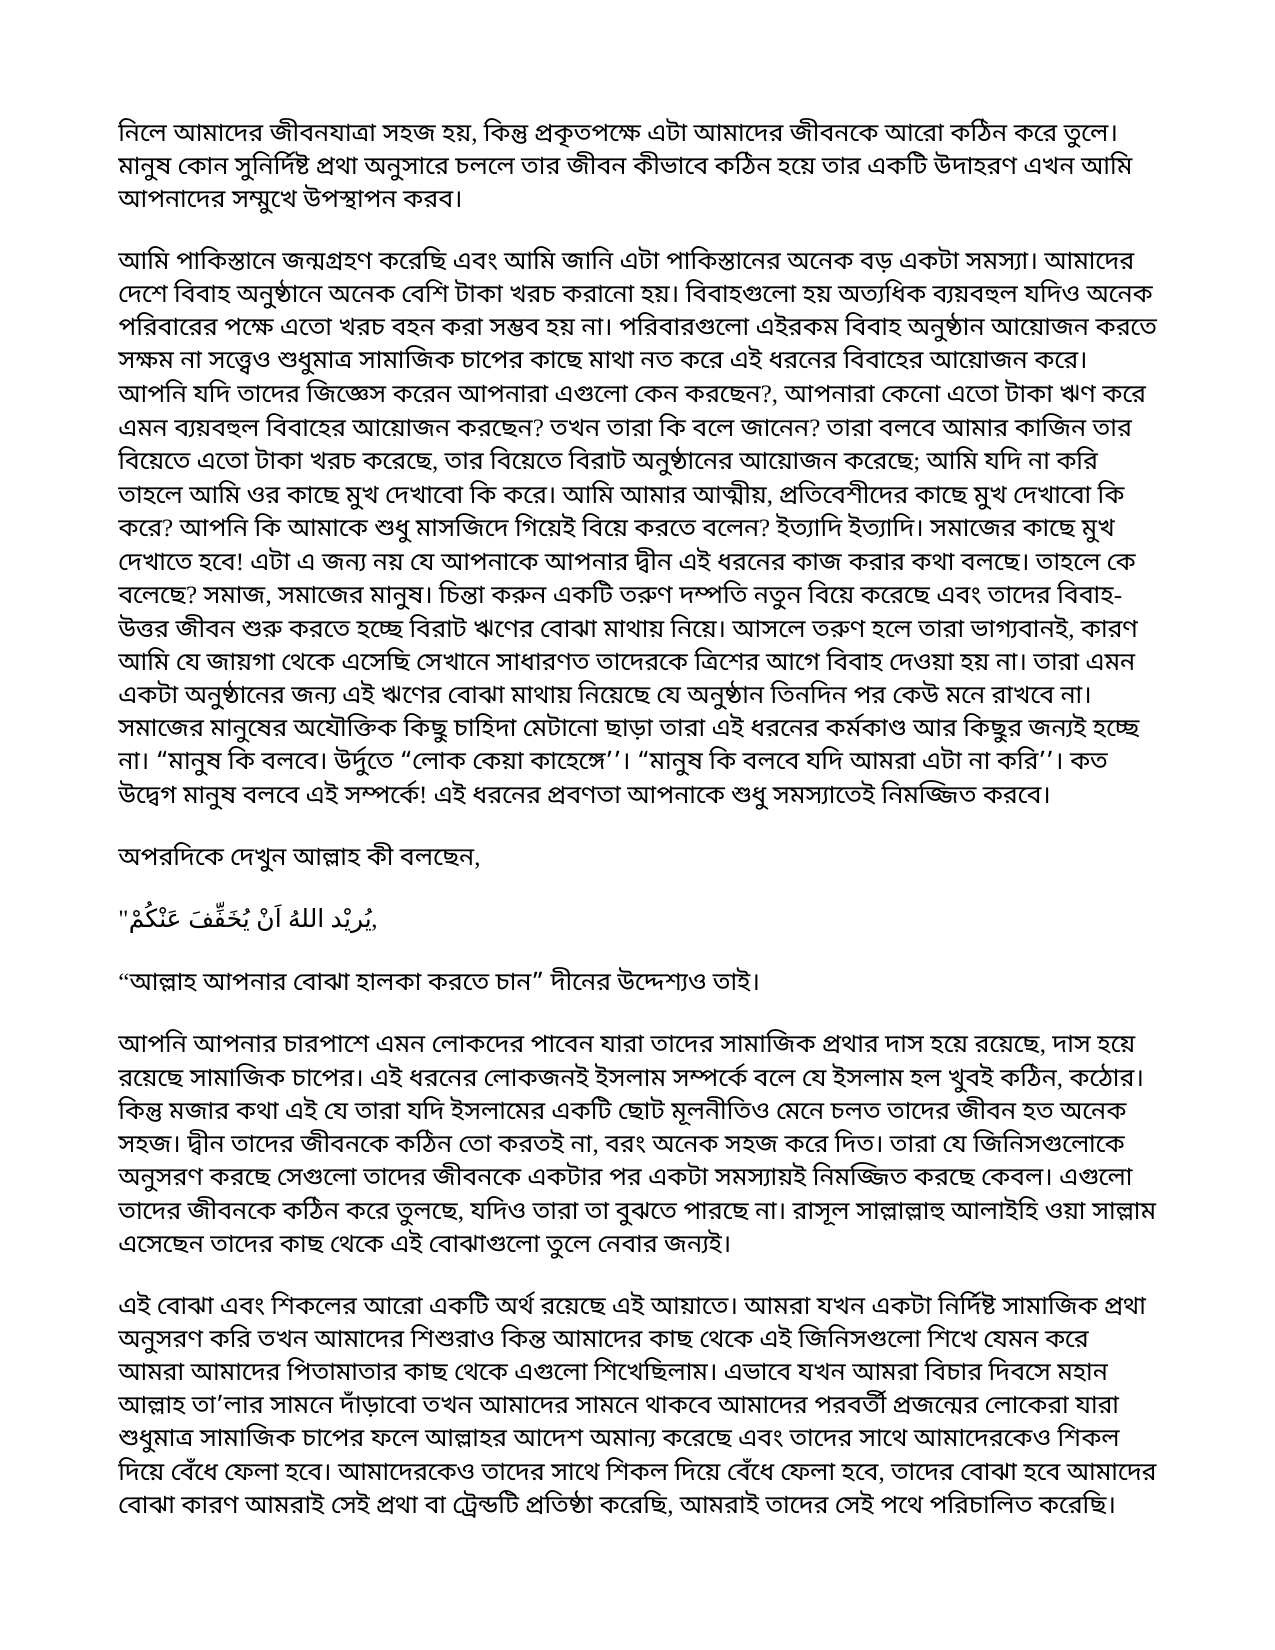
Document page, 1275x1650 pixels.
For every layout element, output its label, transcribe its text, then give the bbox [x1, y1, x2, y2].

text অপরদিকে দেখুন আল্লাহ কী বলছেন, [118, 842, 1157, 876]
text এই বোঝা এবং শিকলের আরো একটি অর্থ রয়েছে এই আয়াতে। আমরা যখন একটা নির্দিষ্ট সামাজিক প্রথা অনুসরণ করি তখন আমাদের শিশুরাও কিন্ত আমাদের কাছ থেকে এই জিনিসগুলো শিখে যেমন করে আমরা আমাদের পিতামাতার কাছ থেকে এগুলো শিখেছিলাম। এভাবে যখন আমরা বিচার দিবসে মহান আল্লাহ তা’লার সামনে দাঁড়াবো তখন আমাদের সামনে থাকবে আমাদের পরবর্তী প্রজন্মের লোকেরা যারা শুধুমাত্র সামাজিক চাপের ফলে আল্লাহর আদেশ অমান্য করেছে এবং তাদের সাথে আমাদেরকেও শিকল দিয়ে বেঁধে ফেলা হবে। আমাদেরকেও তাদের সাথে শিকল দিয়ে বেঁধে ফেলা হবে, তাদের বোঝা হবে আমাদের বোঝা কারণ আমরাই সেই প্রথা বা ট্রেন্ডটি প্রতিষ্ঠা করেছি, আমরাই তাদের সেই পথে পরিচালিত করেছি। [118, 1291, 1157, 1524]
text আপনি আপনার চারপাশে এমন লোকদের পাবেন যারা তাদের সামাজিক প্রথার দাস হয়ে রয়েছে, দাস হয়ে রয়েছে সামাজিক চাপের। এই ধরনের লোকজনই ইসলাম সম্পর্কে বলে যে ইসলাম হল খুবই কঠিন, কঠোর। কিন্তু মজার কথা এই যে তারা যদি ইসলামের একটি ছোট মূলনীতিও মেনে চলত তাদের জীবন হত অনেক সহজ। দ্বীন তাদের জীবনকে কঠিন তো করতই না, বরং অনেক সহজ করে দিত। তারা যে জিনিসগুলোকে অনুসরণ করছে সেগুলো তাদের জীবনকে একটার পর একটা সমস্যায়ই নিমজ্জিত করছে কেবল। এগুলো তাদের জীবনকে কঠিন করে তুলছে, যদিও তারা তা বুঝতে পারছে না। রাসূল সাল্লাল্লাহু আলাইহি ওয়া সাল্লাম এসেছেন তাদের কাছ থেকে এই বোঝাগুলো তুলে নেবার জন্যই। [118, 1029, 1157, 1263]
text আমি পাকিস্তানে জন্মগ্রহণ করেছি এবং আমি জানি এটা পাকিস্তানের অনেক বড় একটা সমস্যা। আমাদের দেশে বিবাহ অনুষ্ঠানে অনেক বেশি টাকা খরচ করানো হয়। বিবাহগুলো হয় অত্যধিক ব্যয়বহুল যদিও অনেক পরিবারের পক্ষে এতো খরচ বহন করা সম্ভব হয় না। পরিবারগুলো এইরকম বিবাহ অনুষ্ঠান আয়োজন করতে সক্ষম না সত্ত্বেও শুধুমাত্র সামাজিক চাপের কাছে মাথা নত করে এই ধরনের বিবাহের আয়োজন করে। আপনি যদি তাদের জিজ্ঞেস করেন আপনারা এগুলো কেন করছেন?, আপনারা কেনো এতো টাকা ঋণ করে এমন ব্যয়বহুল বিবাহের আয়োজন করছেন? তখন তারা কি বলে জানেন? তারা বলবে আমার কাজিন তার বিয়েতে এতো টাকা খরচ করেছে, তার বিয়েতে বিরাট অনুষ্ঠানের আয়োজন করেছে; আমি যদি না করি তাহলে আমি ওর কাছে মুখ দেখাবো কি করে। আমি আমার আত্মীয়, প্রতিবেশীদের কাছে মুখ দেখাবো কি করে? আপনি কি আমাকে শুধু মাসজিদে গিয়েই বিয়ে করতে বলেন? ইত্যাদি ইত্যাদি। সমাজের কাছে মুখ দেখাতে হবে! এটা এ জন্য নয় যে আপনাকে আপনার দ্বীন এই ধরনের কাজ করার কথা বলছে। তাহলে কে বলেছে? সমাজ, সমাজের মানুষ। চিন্তা করুন একটি তরুণ দম্পতি নতুন বিয়ে করেছে এবং তাদের বিবাহ-উত্তর জীবন শুরু করতে হচ্ছে বিরাট ঋণের বোঝা মাথায় নিয়ে। আসলে তরুণ হলে তারা ভাগ্যবানই, কারণ আমি যে জায়গা থেকে এসেছি সেখানে সাধারণত তাদেরকে ত্রিশের আগে বিবাহ দেওয়া হয় না। তারা এমন একটা অনুষ্ঠানের জন্য এই ঋণের বোঝা মাথায় নিয়েছে যে অনুষ্ঠান তিনদিন পর কেউ মনে রাখবে না। সমাজের মানুষের অযৌক্তিক কিছু চাহিদা মেটানো ছাড়া তারা এই ধরনের কর্মকাণ্ড আর কিছুর জন্যই হচ্ছে না। “মানুষ কি বলবে। উর্দুতে “লোক কেয়া কাহেঙ্গে’’। “মানুষ কি বলবে যদি আমরা এটা না করি’’। কত উদ্বেগ মানুষ বলবে এই সম্পর্কে! এই ধরনের প্রবণতা আপনাকে শুধু সমস্যাতেই নিমজ্জিত করবে। [118, 247, 1157, 813]
text "يُريْد اللهُ اَنْ يُخَفِّفَ عَنْكُمْ, [118, 904, 1157, 938]
text নিলে আমাদের জীবনযাত্রা সহজ হয়, কিন্তু প্রকৃতপক্ষে এটা আমাদের জীবনকে আরো কঠিন করে তুলে। মানুষ কোন সুনির্দিষ্ট প্রথা অনুসারে চললে তার জীবন কীভাবে কঠিন হয়ে তার একটি উদাহরণ এখন আমি আপনাদের সম্মুখে উপস্থাপন করব। [118, 118, 1157, 218]
text “আল্লাহ আপনার বোঝা হালকা করতে চান” দীনের উদ্দেশ্যও তাই। [118, 967, 1157, 1000]
